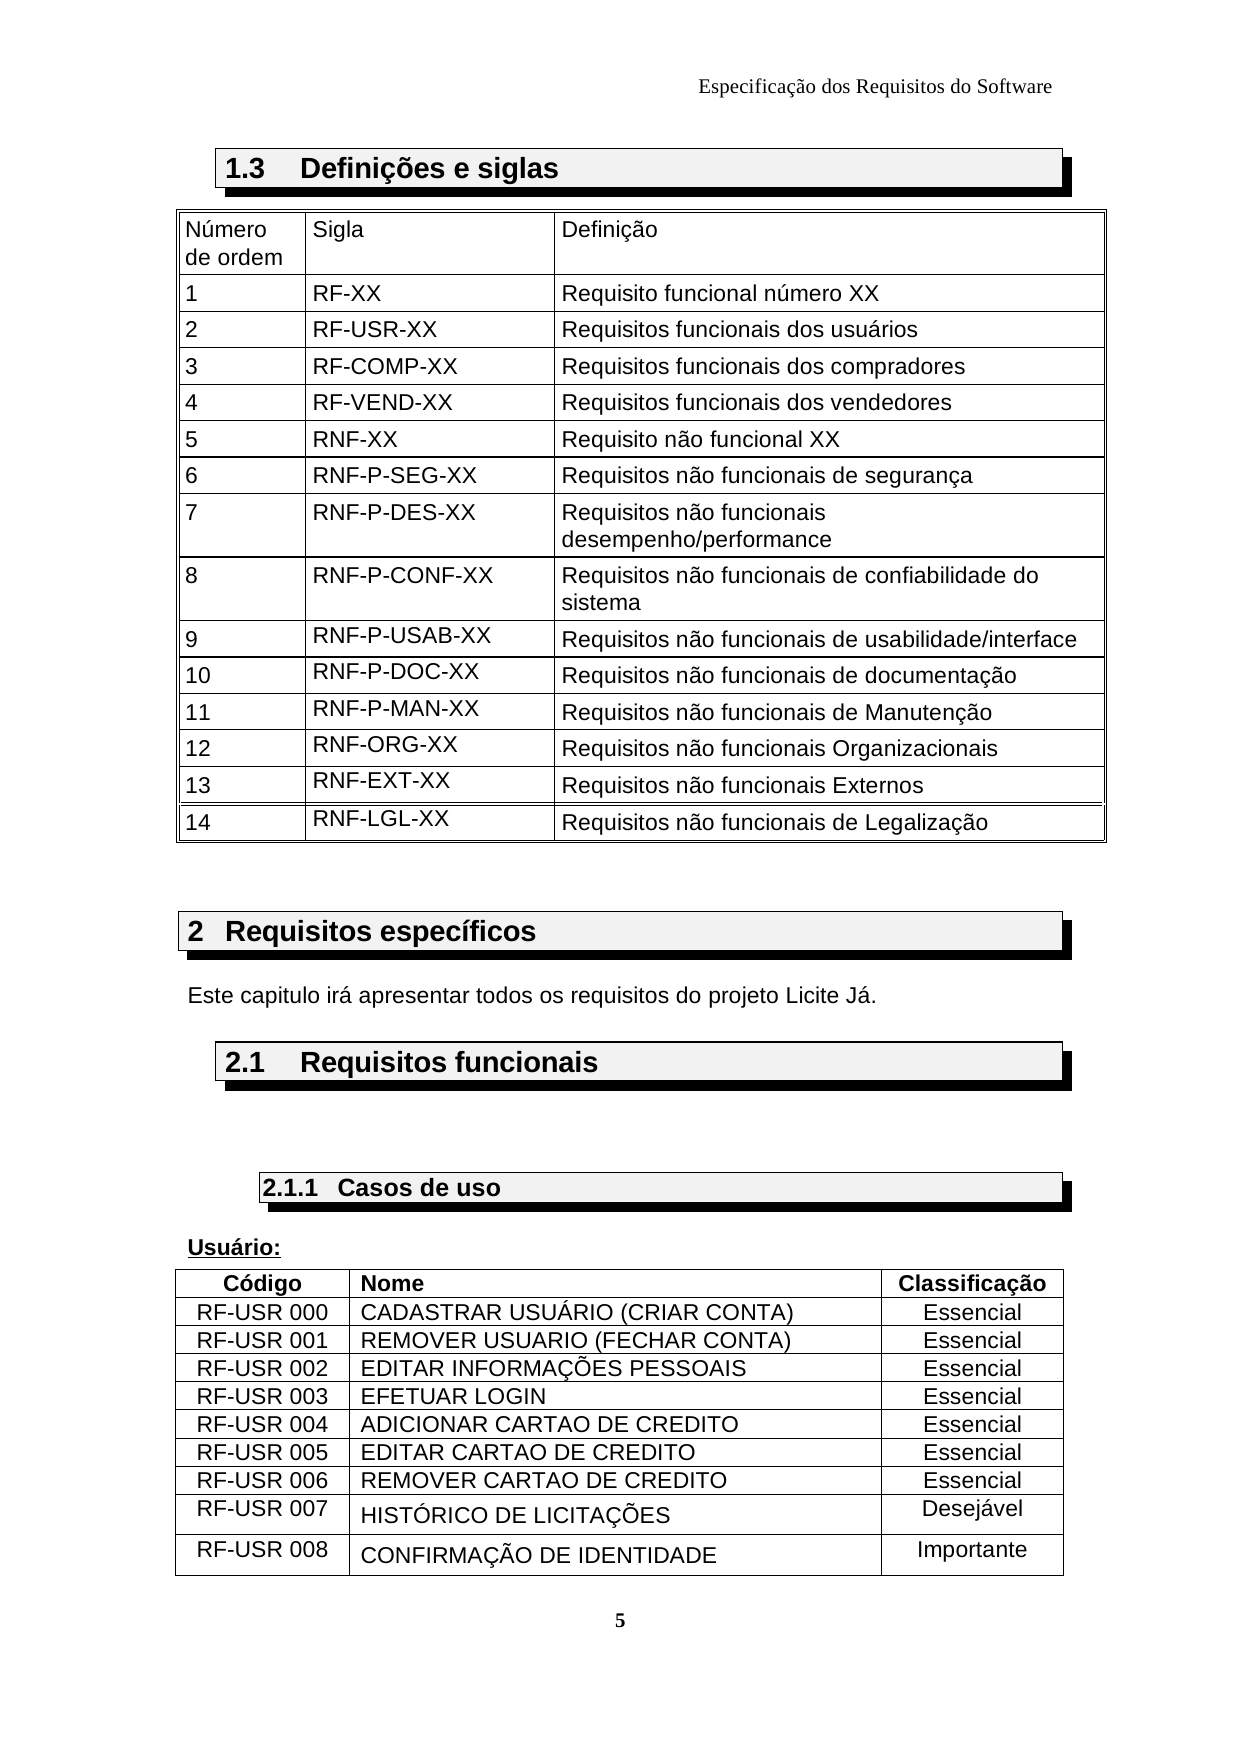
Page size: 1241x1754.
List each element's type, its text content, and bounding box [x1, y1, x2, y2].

table_cell RF-USR 004 [176, 1410, 349, 1437]
table_cell RF-USR 002 [176, 1354, 349, 1381]
table_cell RF-USR 007 [176, 1495, 349, 1534]
table_cell RNF-P-DES-XX [306, 494, 554, 556]
table_cell 4 [180, 385, 305, 420]
table_cell RNF-P-CONF-XX [306, 558, 554, 620]
table_cell EDITAR CARTAO DE CREDITO [350, 1439, 881, 1466]
table_cell Requisito funcional número XX [555, 275, 1104, 311]
table_cell Requisitos não funcionais de Legalização [555, 802, 1105, 840]
table_cell Essencial [882, 1354, 1063, 1381]
table_header Nome [350, 1270, 881, 1297]
table_cell HISTÓRICO DE LICITAÇÕES [350, 1495, 881, 1534]
subtitle Requisitos funcionais [216, 1043, 1062, 1080]
table_cell Requisitos não funcionais de segurança [555, 458, 1104, 493]
subtitle Casos de uso [260, 1173, 1062, 1202]
table_cell 13 [180, 767, 305, 802]
table_cell Essencial [882, 1439, 1063, 1466]
table_cell RNF-P-SEG-XX [306, 458, 554, 493]
table_cell 7 [180, 494, 305, 556]
table_cell 3 [180, 348, 305, 383]
table_cell EDITAR INFORMAÇÕES PESSOAIS [350, 1354, 881, 1381]
table_cell RNF-P-DOC-XX [306, 658, 554, 693]
table_header Número de ordem [180, 213, 305, 274]
table_cell 2 [180, 312, 305, 347]
table_cell RNF-P-MAN-XX [306, 694, 554, 729]
table_cell RF-USR 006 [176, 1467, 349, 1494]
table_cell 5 [180, 421, 305, 456]
table_cell Essencial [882, 1467, 1063, 1494]
table_cell Requisitos funcionais dos usuários [555, 312, 1104, 347]
table_cell RNF-ORG-XX [306, 730, 554, 766]
table_cell Requisitos funcionais dos vendedores [555, 385, 1104, 420]
table_cell RF-USR-XX [306, 312, 554, 347]
table_cell REMOVER CARTAO DE CREDITO [350, 1467, 881, 1494]
table_cell 14 [178, 802, 305, 840]
table_cell REMOVER USUARIO (FECHAR CONTA) [350, 1326, 881, 1353]
table_cell EFETUAR LOGIN [350, 1382, 881, 1409]
table_cell Requisitos não funcionais desempenho/performance [555, 494, 1104, 556]
table_cell 10 [180, 658, 305, 693]
table_cell RF-USR 003 [176, 1382, 349, 1409]
table_cell 12 [180, 730, 305, 766]
text Este capitulo irá apresentar todos os requisitos do projeto Licite Já. [187, 981, 1053, 1008]
table_cell Essencial [882, 1382, 1063, 1409]
table_header Sigla [306, 213, 554, 274]
table_header Código [176, 1270, 349, 1297]
table_cell RF-VEND-XX [306, 385, 554, 420]
table_cell RF-USR 001 [176, 1326, 349, 1353]
table_cell 1 [180, 275, 305, 311]
table_cell Requisitos não funcionais de documentação [555, 658, 1104, 693]
table_cell ADICIONAR CARTAO DE CREDITO [350, 1410, 881, 1437]
table_cell 8 [180, 558, 305, 620]
table_header Definição [555, 213, 1104, 274]
table_cell Essencial [882, 1410, 1063, 1437]
table_cell RF-USR 008 [176, 1535, 349, 1575]
table_cell Requisitos não funcionais de confiabilidade do sistema [555, 558, 1104, 620]
table_cell RF-COMP-XX [306, 348, 554, 383]
table_cell Essencial [882, 1298, 1063, 1325]
subtitle Definições e siglas [216, 149, 1062, 187]
table_cell Requisitos não funcionais Externos [555, 767, 1104, 802]
table_cell RF-USR 005 [176, 1439, 349, 1466]
table_cell RNF-P-USAB-XX [306, 621, 554, 656]
table_cell 9 [180, 621, 305, 656]
table_cell RNF-XX [306, 421, 554, 456]
table_cell CONFIRMAÇÃO DE IDENTIDADE [350, 1535, 881, 1575]
text Usuário: [187, 1233, 1053, 1260]
table_cell RF-USR 000 [176, 1298, 349, 1325]
subtitle Requisitos específicos [179, 912, 1062, 950]
table_cell Importante [882, 1535, 1063, 1575]
table_cell RNF-EXT-XX [306, 767, 554, 802]
table_cell Requisitos não funcionais de Manutenção [555, 694, 1104, 729]
table_cell RF-XX [306, 275, 554, 311]
table_cell Requisitos não funcionais Organizacionais [555, 730, 1104, 766]
table_cell Desejável [882, 1495, 1063, 1534]
table_header Classificação [882, 1270, 1063, 1297]
table_cell 11 [180, 694, 305, 729]
table_cell Essencial [882, 1326, 1063, 1353]
table_cell 6 [180, 458, 305, 493]
table_cell RNF-LGL-XX [306, 806, 554, 840]
table_cell Requisitos funcionais dos compradores [555, 348, 1104, 383]
table_cell CADASTRAR USUÁRIO (CRIAR CONTA) [350, 1298, 881, 1325]
table_cell Requisitos não funcionais de usabilidade/interface [555, 621, 1104, 656]
table_cell Requisito não funcional XX [555, 421, 1104, 456]
